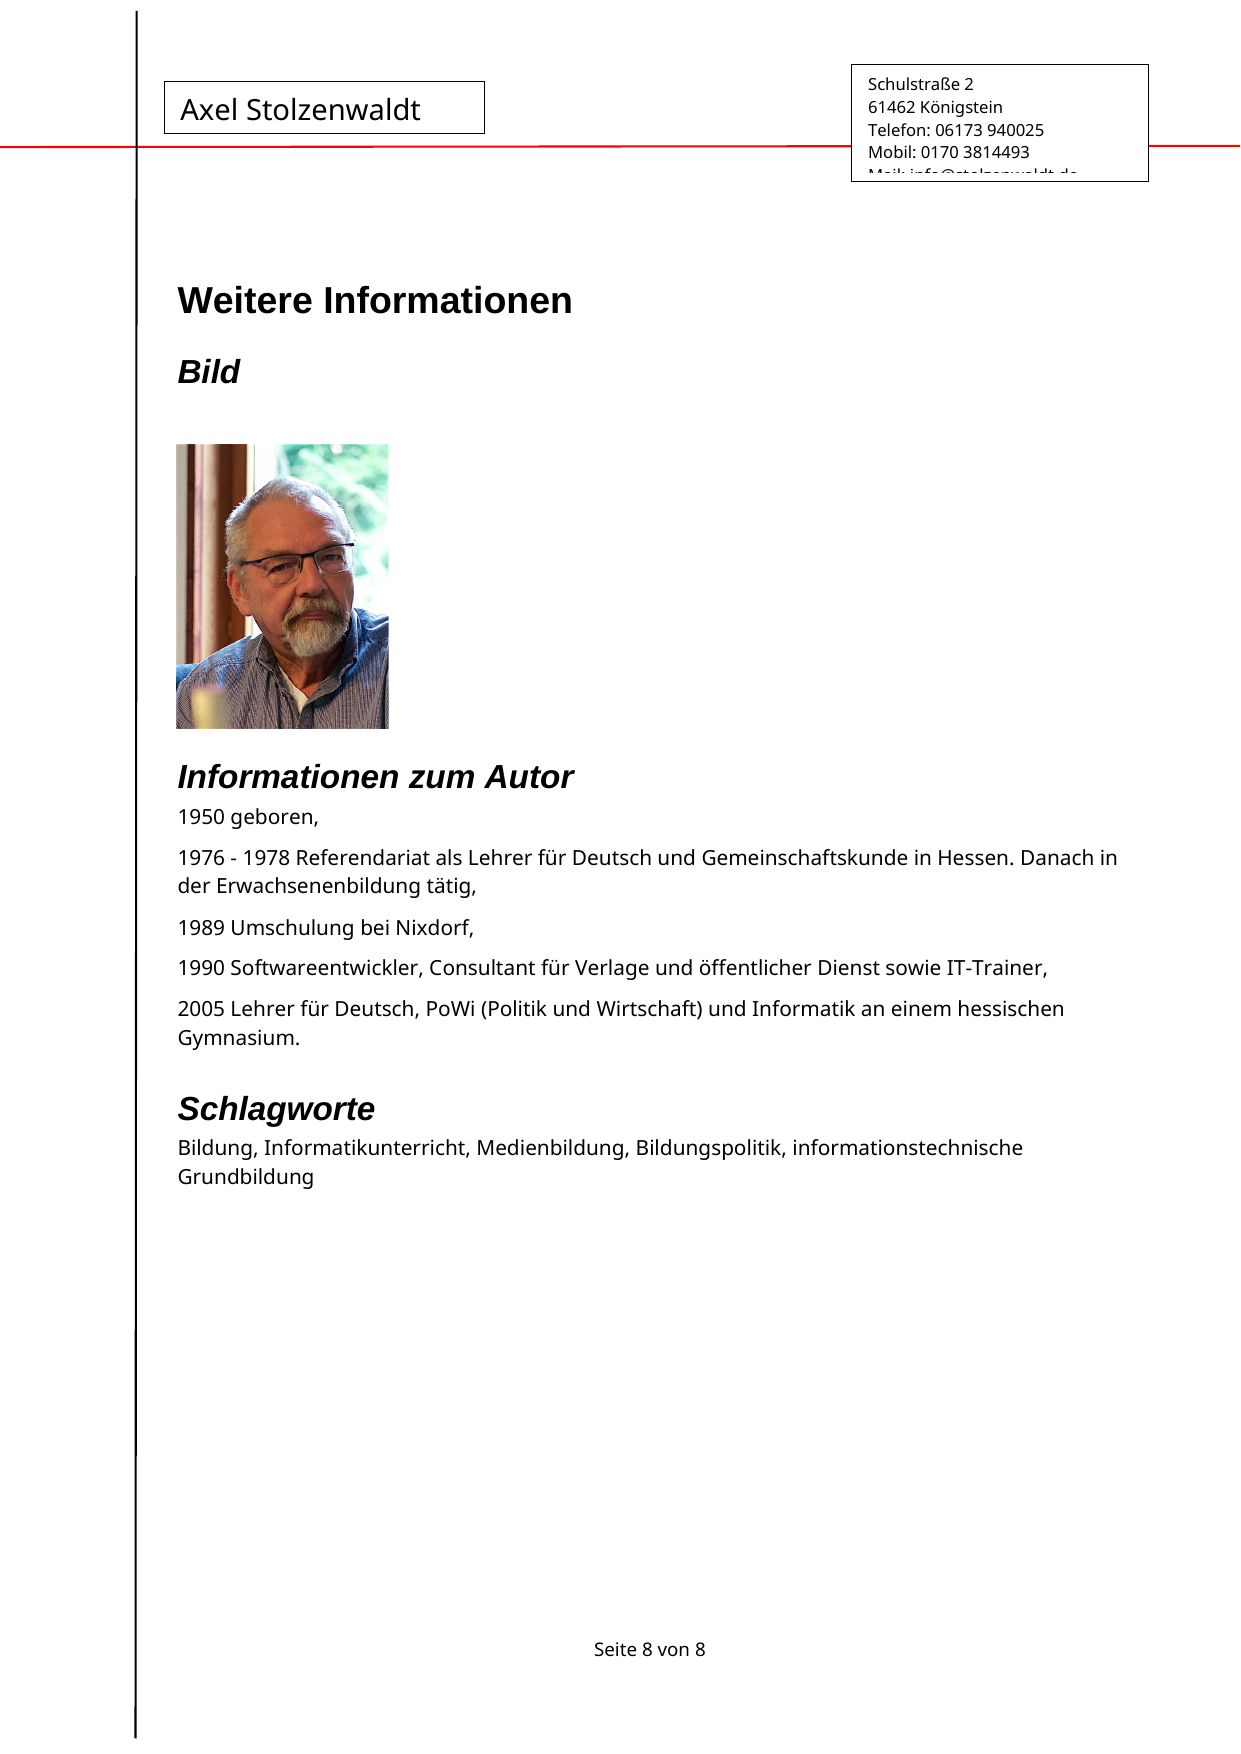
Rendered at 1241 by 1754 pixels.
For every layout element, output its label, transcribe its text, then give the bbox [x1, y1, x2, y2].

text 1990 Softwareentwickler, Consultant für Verlage und öffentlicher Dienst sowie IT-Trainer, [177, 953, 1122, 982]
subtitle Informationen zum Autor [177, 422, 1122, 796]
text 2005 Lehrer für Deutsch, PoWi (Politik und Wirtschaft) und Informatik an einem hessischen Gymnasium. [177, 994, 1122, 1051]
subtitle Weitere Informationen [177, 278, 1122, 321]
subtitle Bild [177, 352, 1122, 391]
text 1989 Umschulung bei Nixdorf, [177, 913, 1122, 941]
subtitle Schlagworte [177, 1089, 1122, 1127]
picture [176, 444, 389, 729]
text 1976 - 1978 Referendariat als Lehrer für Deutsch und Gemeinschaftskunde in Hessen. Danach in der Erwachsenenbildung tätig, [177, 843, 1122, 900]
text 1950 geboren, [177, 802, 1122, 831]
text Bildung, Informatikunterricht, Medienbildung, Bildungspolitik, informationstechnische Grundbildung [177, 1133, 1122, 1190]
